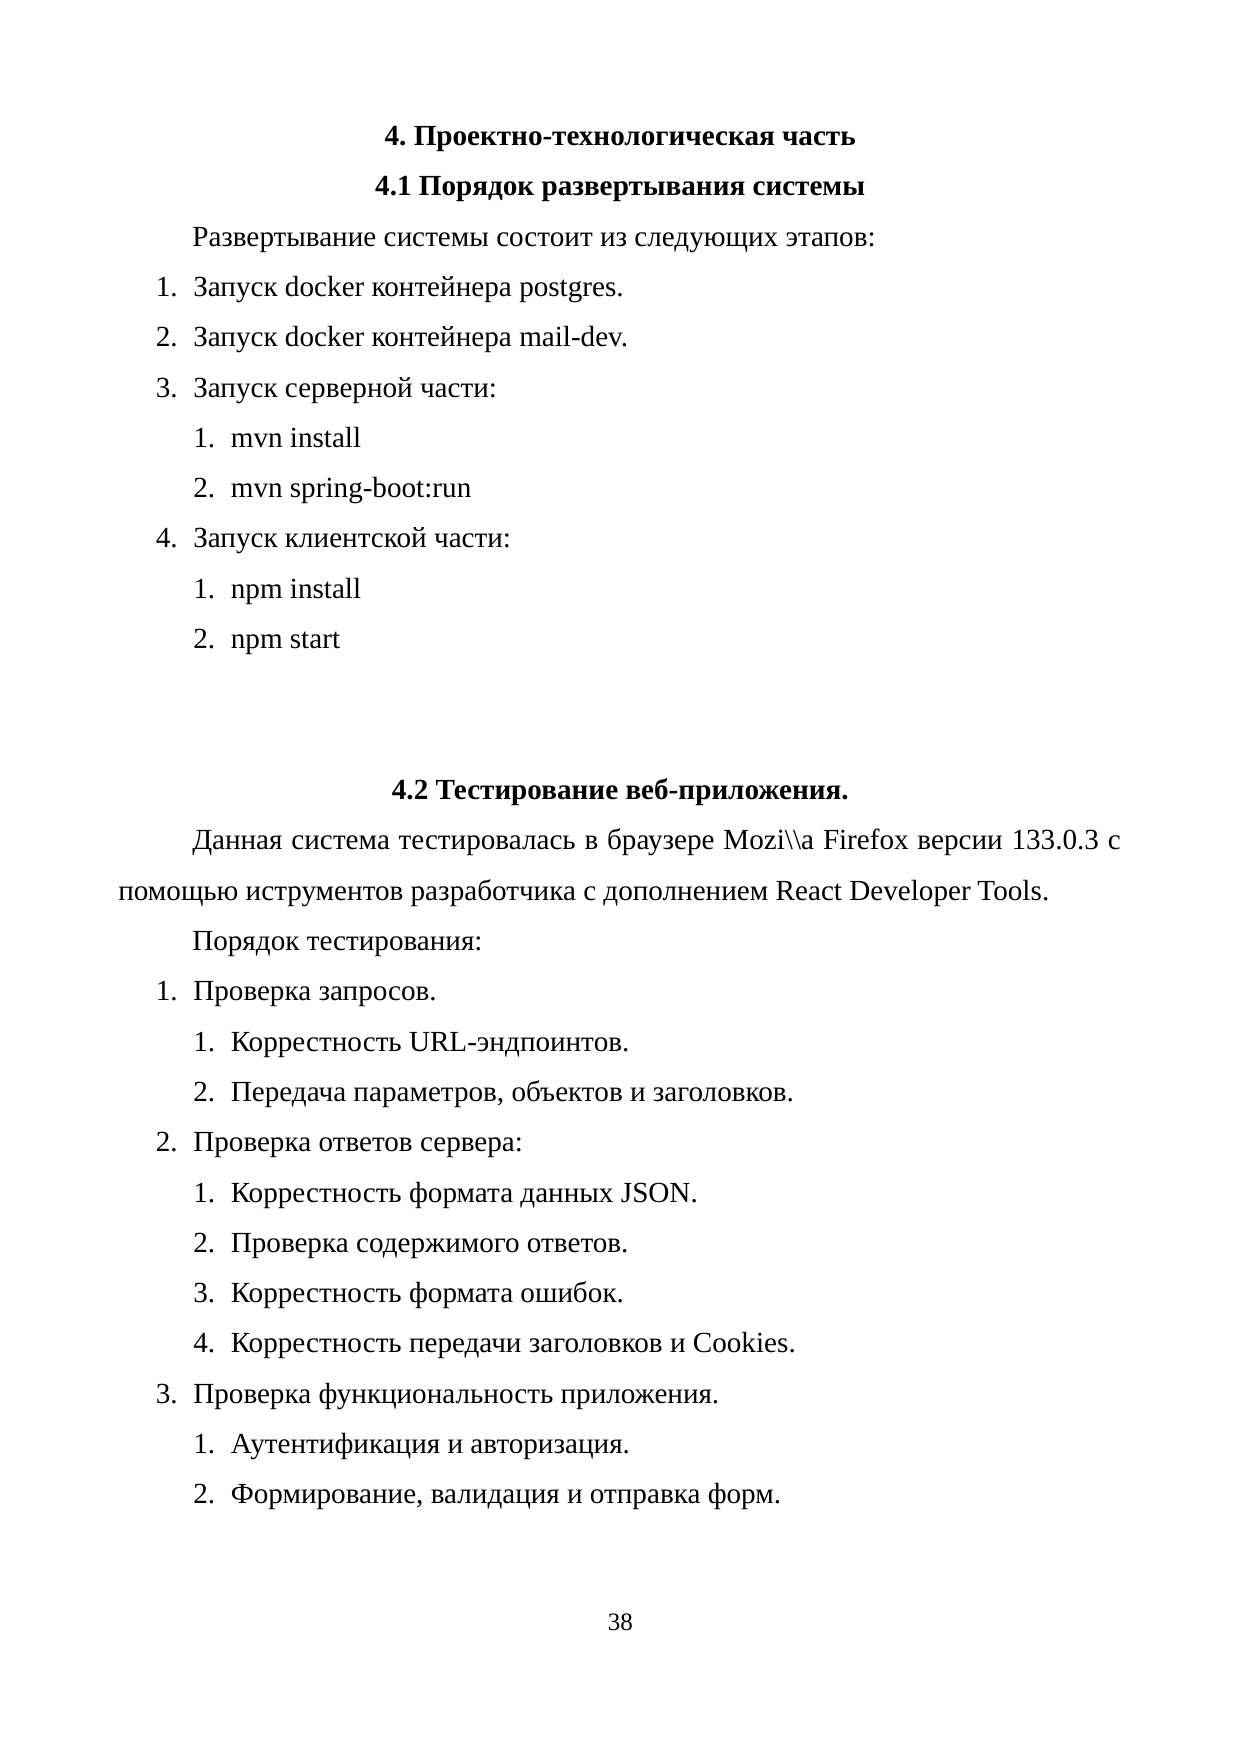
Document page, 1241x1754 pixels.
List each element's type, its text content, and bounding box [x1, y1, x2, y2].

list Коррестность формата ошибок. [193, 1275, 1122, 1309]
list Передача параметров, объектов и заголовков. [193, 1074, 1122, 1108]
text Порядок тестирования: [118, 923, 1122, 957]
list mvn install [193, 420, 1122, 453]
list npm install [193, 571, 1122, 604]
text 4.1 Порядок развертывания системы [118, 168, 1122, 202]
list Запуск docker контейнера mail-dev. [156, 319, 1122, 353]
list Проверка содержимого ответов. [193, 1225, 1122, 1258]
list Формирование, валидация и отправка форм. [193, 1477, 1122, 1510]
list Коррестность URL-эндпоинтов. [193, 1024, 1122, 1057]
list mvn spring-boot:run [193, 470, 1122, 504]
text Данная система тестировалась в браузере Mozi\\a Firefox версии 133.0.3 с помощью иструментов разработчика с дополнением React Developer Tools. [118, 822, 1122, 906]
list Коррестность формата данных JSON. [193, 1175, 1122, 1208]
text Развертывание системы состоит из следующих этапов: [118, 219, 1122, 252]
list Коррестность передачи заголовков и Cookies. [193, 1326, 1122, 1359]
list Проверка ответов сервера: [156, 1124, 1122, 1158]
text 4. Проектно-технологическая часть [118, 118, 1122, 152]
text 4.2 Тестирование веб-приложения. [118, 772, 1122, 806]
list Запуск docker контейнера postgres. [156, 269, 1122, 303]
list Проверка функциональность приложения. [156, 1376, 1122, 1409]
list Проверка запросов. [156, 973, 1122, 1007]
list npm start [193, 621, 1122, 655]
list Запуск клиентской части: [156, 521, 1122, 554]
list Аутентификация и авторизация. [193, 1426, 1122, 1460]
list Запуск серверной части: [156, 370, 1122, 403]
